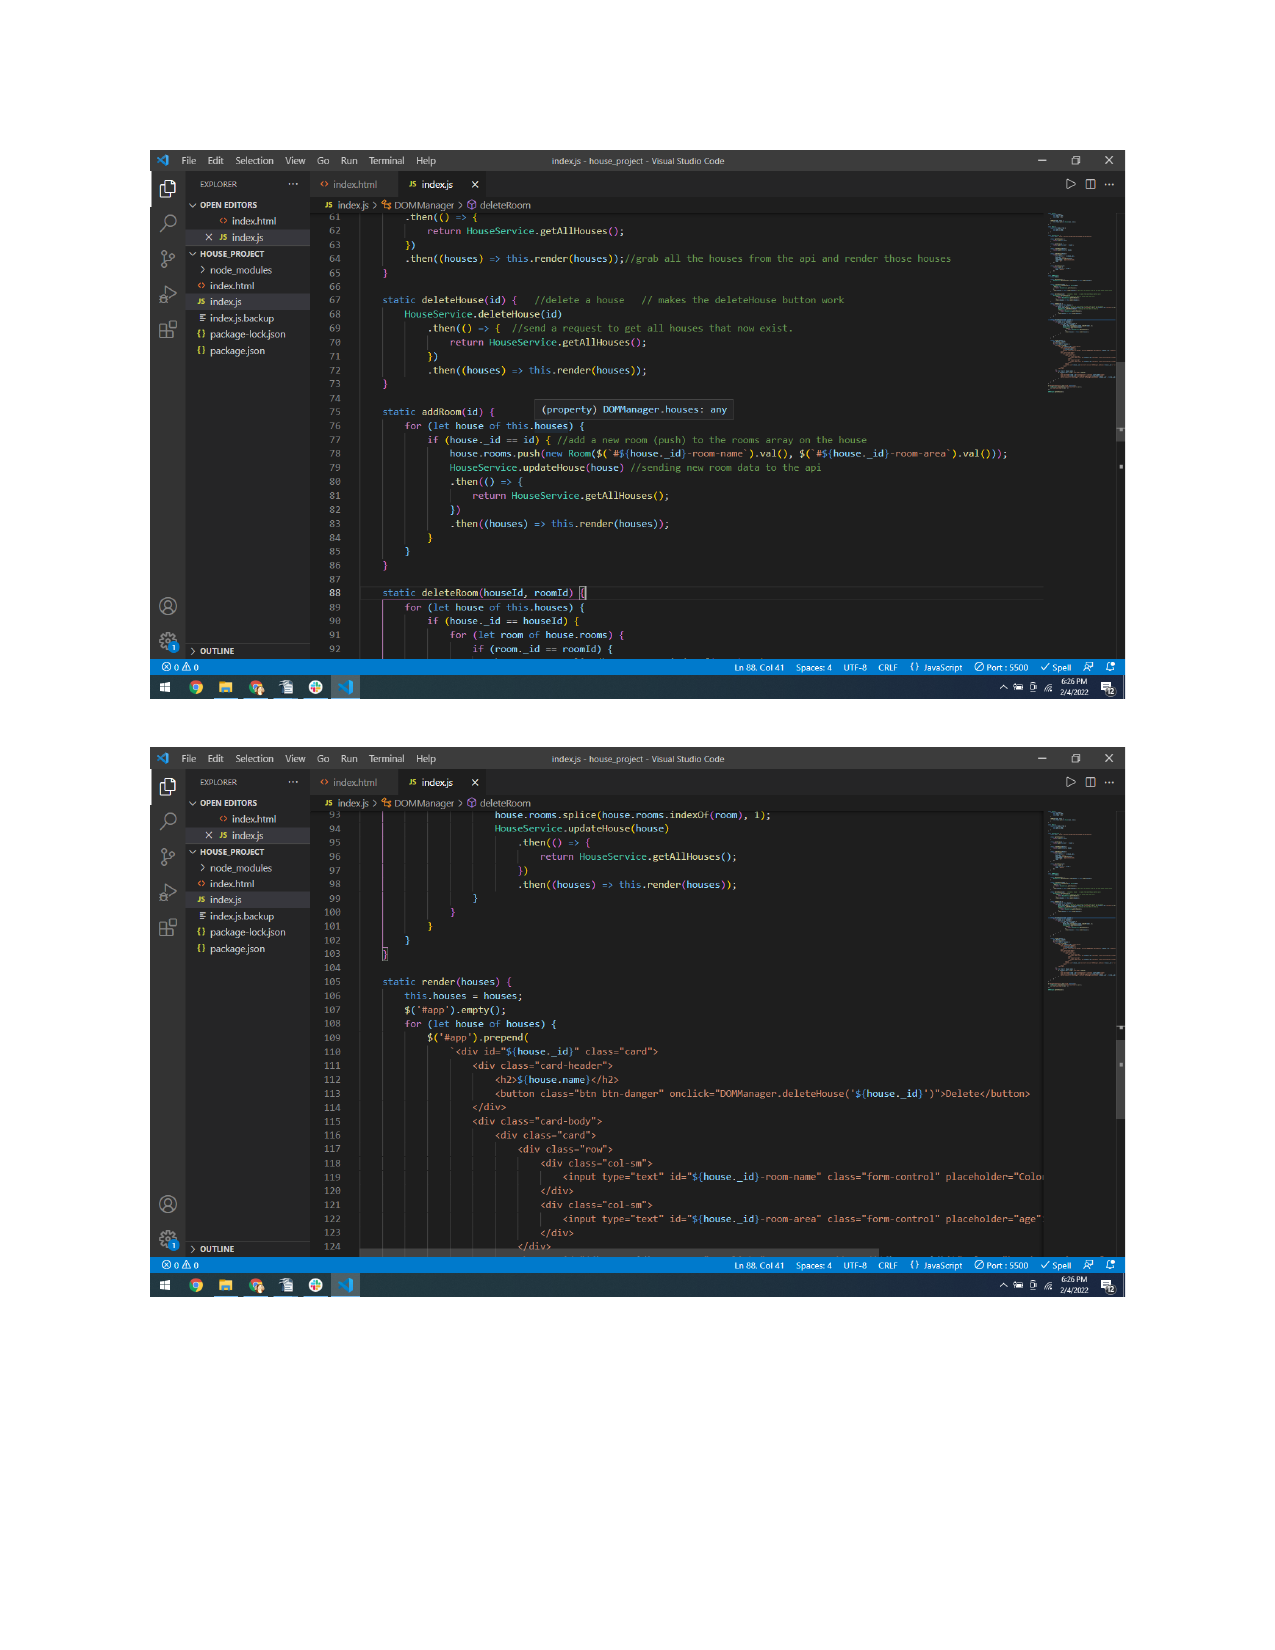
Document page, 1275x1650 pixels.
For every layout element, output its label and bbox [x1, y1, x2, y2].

picture [150, 747, 1125, 1297]
picture [150, 150, 1125, 699]
